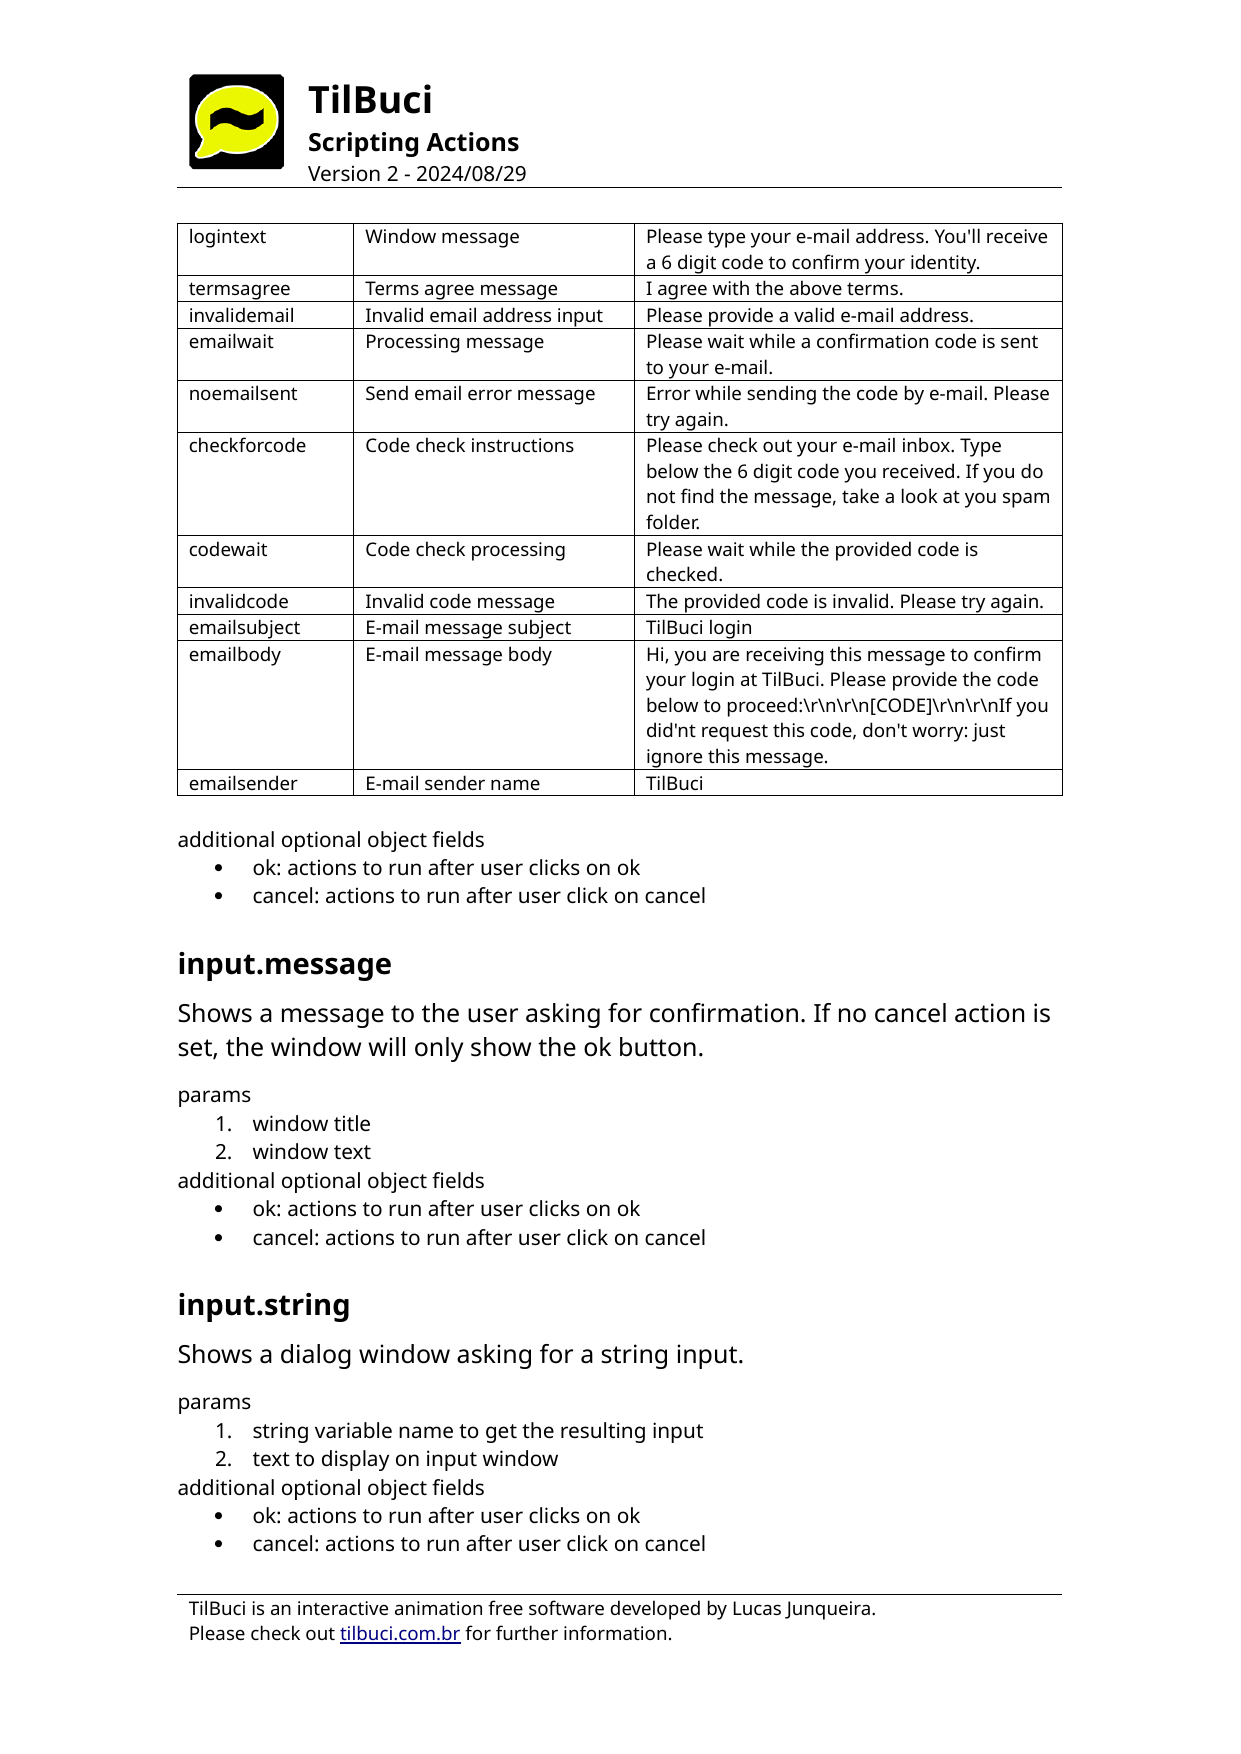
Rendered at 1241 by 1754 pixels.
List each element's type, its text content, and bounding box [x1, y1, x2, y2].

table_cell noemailsent [178, 381, 353, 432]
table_cell emailwait [178, 329, 353, 380]
subtitle input.string [177, 1284, 1063, 1324]
subtitle input.message [177, 943, 1063, 983]
table_cell Send email error message [354, 381, 634, 432]
table_cell Error while sending the code by e-mail. Please try again. [635, 381, 1062, 432]
table_cell E-mail sender name [354, 770, 634, 795]
list additional optional object fields [177, 1473, 1063, 1501]
table_cell Please type your e-mail address. You'll receive a 6 digit code to confirm your identity. [635, 224, 1062, 274]
table_cell Please wait while the provided code is checked. [635, 536, 1062, 587]
list cancel: actions to run after user click on cancel [215, 882, 1063, 910]
table_cell Code check instructions [354, 433, 634, 535]
list cancel: actions to run after user click on cancel [215, 1529, 1063, 1558]
table_cell The provided code is invalid. Please try again. [635, 588, 1062, 613]
table_cell TilBuci [635, 770, 1062, 795]
table_cell E-mail message subject [354, 615, 634, 640]
table_cell codewait [178, 536, 353, 587]
table_cell Invalid email address input [354, 302, 634, 328]
table_cell TilBuci login [635, 615, 1062, 640]
table_cell checkforcode [178, 433, 353, 535]
table_cell emailsender [178, 770, 353, 795]
list params [177, 1080, 1063, 1109]
table_cell Window message [354, 224, 634, 274]
list string variable name to get the resulting input [215, 1416, 1063, 1444]
table_cell termsagree [178, 276, 353, 301]
list additional optional object fields [177, 825, 1063, 853]
table_cell invalidemail [178, 302, 353, 328]
table_cell Code check processing [354, 536, 634, 587]
table_cell emailbody [178, 641, 353, 769]
table_cell Invalid code message [354, 588, 634, 613]
list ok: actions to run after user clicks on ok [215, 1194, 1063, 1223]
table_cell Terms agree message [354, 276, 634, 301]
list ok: actions to run after user clicks on ok [215, 853, 1063, 882]
text Shows a message to the user asking for confirmation. If no cancel action is set, the window will only show the ok button. [177, 996, 1063, 1064]
text Shows a dialog window asking for a string input. [177, 1337, 1063, 1371]
table_cell emailsubject [178, 615, 353, 640]
table_cell Processing message [354, 329, 634, 380]
table_cell invalidcode [178, 588, 353, 613]
table_cell E-mail message body [354, 641, 634, 769]
table_cell Please provide a valid e-mail address. [635, 302, 1062, 328]
list window title [215, 1109, 1063, 1137]
table_cell Please wait while a confirmation code is sent to your e-mail. [635, 329, 1062, 380]
list text to display on input window [215, 1444, 1063, 1473]
list params [177, 1387, 1063, 1416]
list additional optional object fields [177, 1166, 1063, 1194]
table_cell Hi, you are receiving this message to confirm your login at TilBuci. Please provide the code below to proceed:\r\n\r\n[CODE]\r\n\r\nIf you did'nt request this code, don't worry: just ignore this message. [635, 641, 1062, 769]
list ok: actions to run after user clicks on ok [215, 1501, 1063, 1529]
table_cell I agree with the above terms. [635, 276, 1062, 301]
table_cell Please check out your e-mail inbox. Type below the 6 digit code you received. If you do not find the message, take a look at you spam folder. [635, 433, 1062, 535]
list window text [215, 1137, 1063, 1166]
list cancel: actions to run after user click on cancel [215, 1223, 1063, 1251]
table_cell logintext [178, 224, 353, 274]
